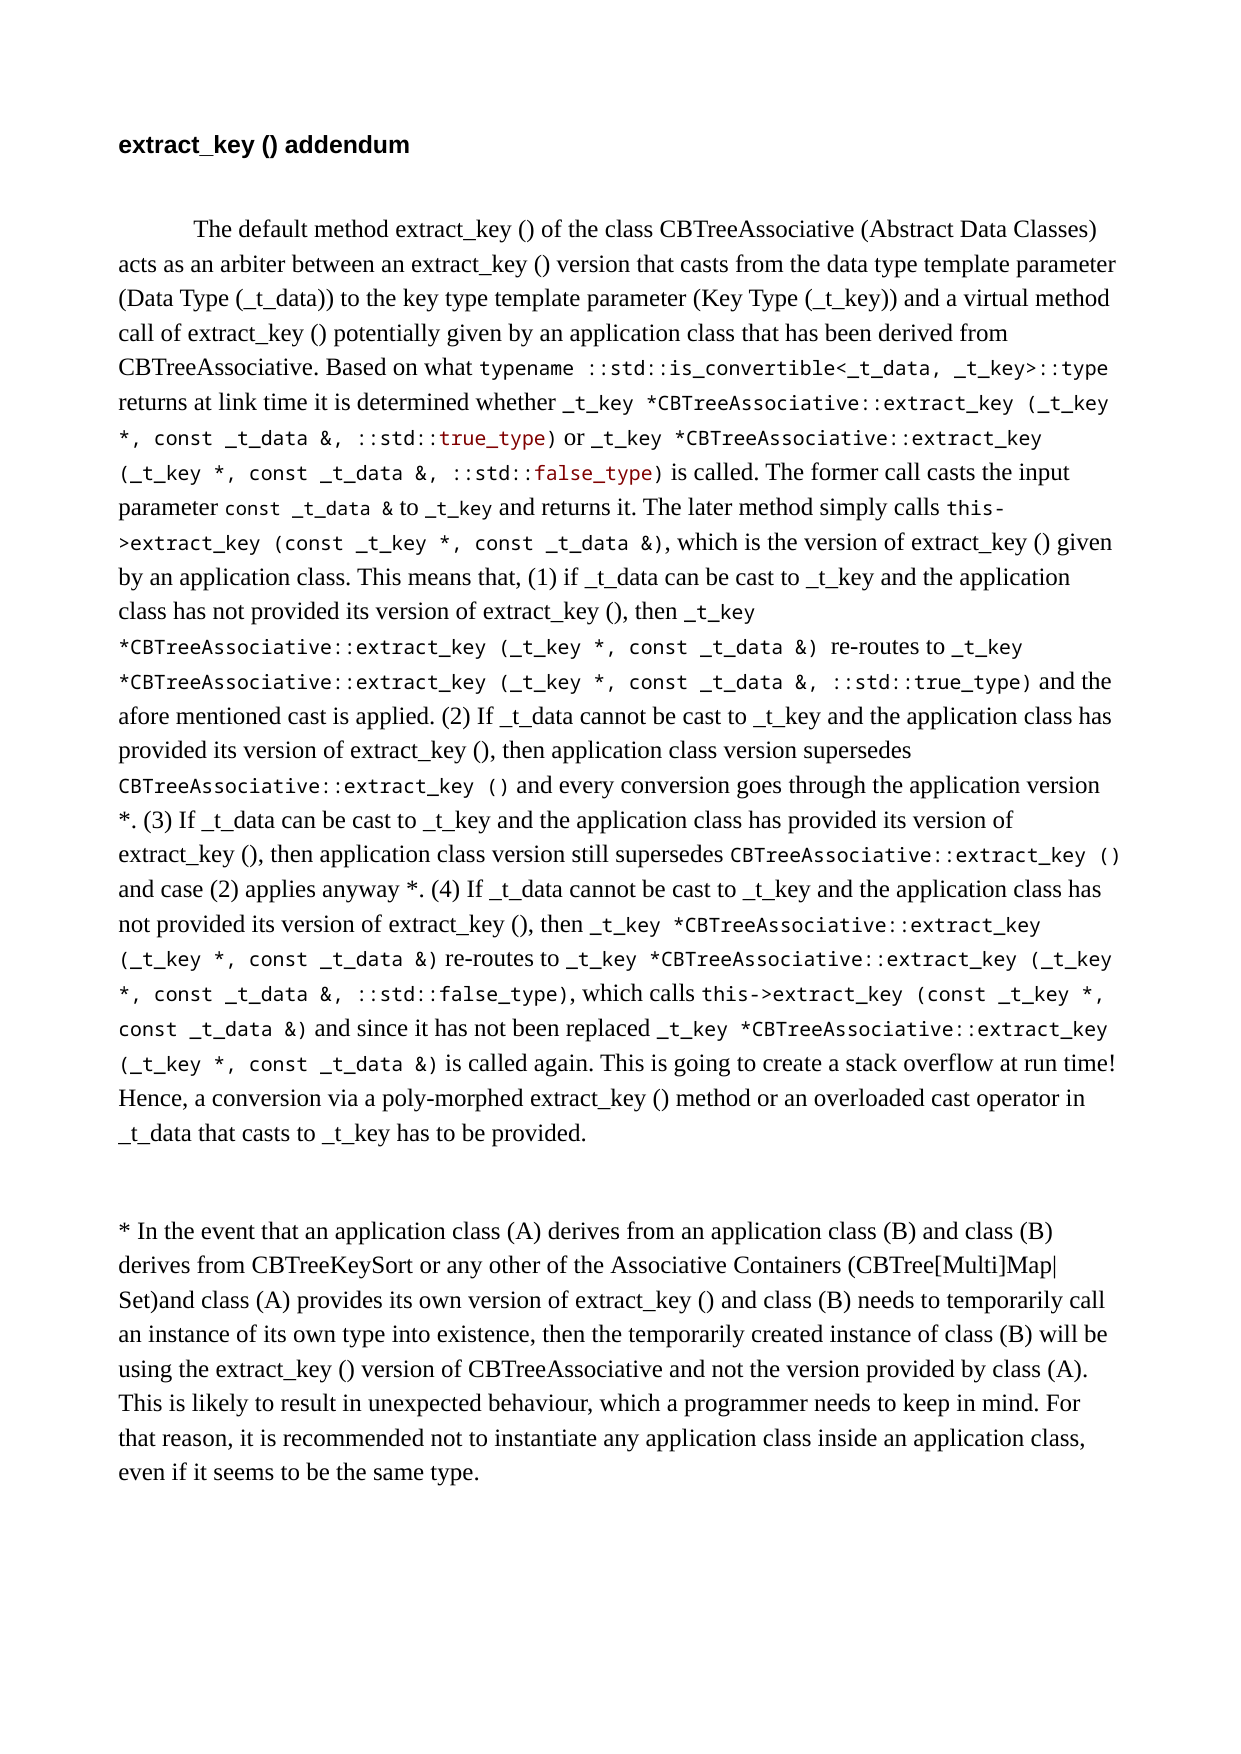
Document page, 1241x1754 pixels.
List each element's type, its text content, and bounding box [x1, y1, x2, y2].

text The default method extract_key () of the class CBTreeAssociative (Abstract Data Classes) acts as an arbiter between an extract_key () version that casts from the data type template parameter (Data Type (_t_data)) to the key type template parameter (Key Type (_t_key)) and a virtual method call of extract_key () potentially given by an application class that has been derived from CBTreeAssociative. Based on what typename ::std::is_convertible<_t_data, _t_key>::type returns at link time it is determined whether _t_key *CBTreeAssociative::extract_key (_t_key *, const _t_data &, ::std::true_type) or _t_key *CBTreeAssociative::extract_key (_t_key *, const _t_data &, ::std::false_type) is called. The former call casts the input parameter const _t_data & to _t_key and returns it. The later method simply calls this->extract_key (const _t_key *, const _t_data &), which is the version of extract_key () given by an application class. This means that, (1) if _t_data can be cast to _t_key and the application class has not provided its version of extract_key (), then _t_key *CBTreeAssociative::extract_key (_t_key *, const _t_data &) re-routes to _t_key *CBTreeAssociative::extract_key (_t_key *, const _t_data &, ::std::true_type) and the afore mentioned cast is applied. (2) If _t_data cannot be cast to _t_key and the application class has provided its version of extract_key (), then application class version supersedes CBTreeAssociative::extract_key () and every conversion goes through the application version *. (3) If _t_data can be cast to _t_key and the application class has provided its version of extract_key (), then application class version still supersedes CBTreeAssociative::extract_key () and case (2) applies anyway *. (4) If _t_data cannot be cast to _t_key and the application class has not provided its version of extract_key (), then _t_key *CBTreeAssociative::extract_key (_t_key *, const _t_data &) re-routes to _t_key *CBTreeAssociative::extract_key (_t_key *, const _t_data &, ::std::false_type), which calls this->extract_key (const _t_key *, const _t_data &) and since it has not been replaced _t_key *CBTreeAssociative::extract_key (_t_key *, const _t_data &) is called again. This is going to create a stack overflow at run time! Hence, a conversion via a poly-morphed extract_key () method or an overloaded cast operator in _t_data that casts to _t_key has to be provided. [118, 214, 1122, 1146]
text * In the event that an application class (A) derives from an application class (B) and class (B) derives from CBTreeKeySort or any other of the Associative Containers (CBTree[Multi]Map|Set)and class (A) provides its own version of extract_key () and class (B) needs to temporarily call an instance of its own type into existence, then the temporarily created instance of class (B) will be using the extract_key () version of CBTreeAssociative and not the version provided by class (A). This is likely to result in unexpected behaviour, which a programmer needs to keep in mind. For that reason, it is recommended not to instantiate any application class inside an application class, even if it seems to be the same type. [118, 1216, 1122, 1486]
subtitle extract_key () addendum [118, 131, 1122, 159]
